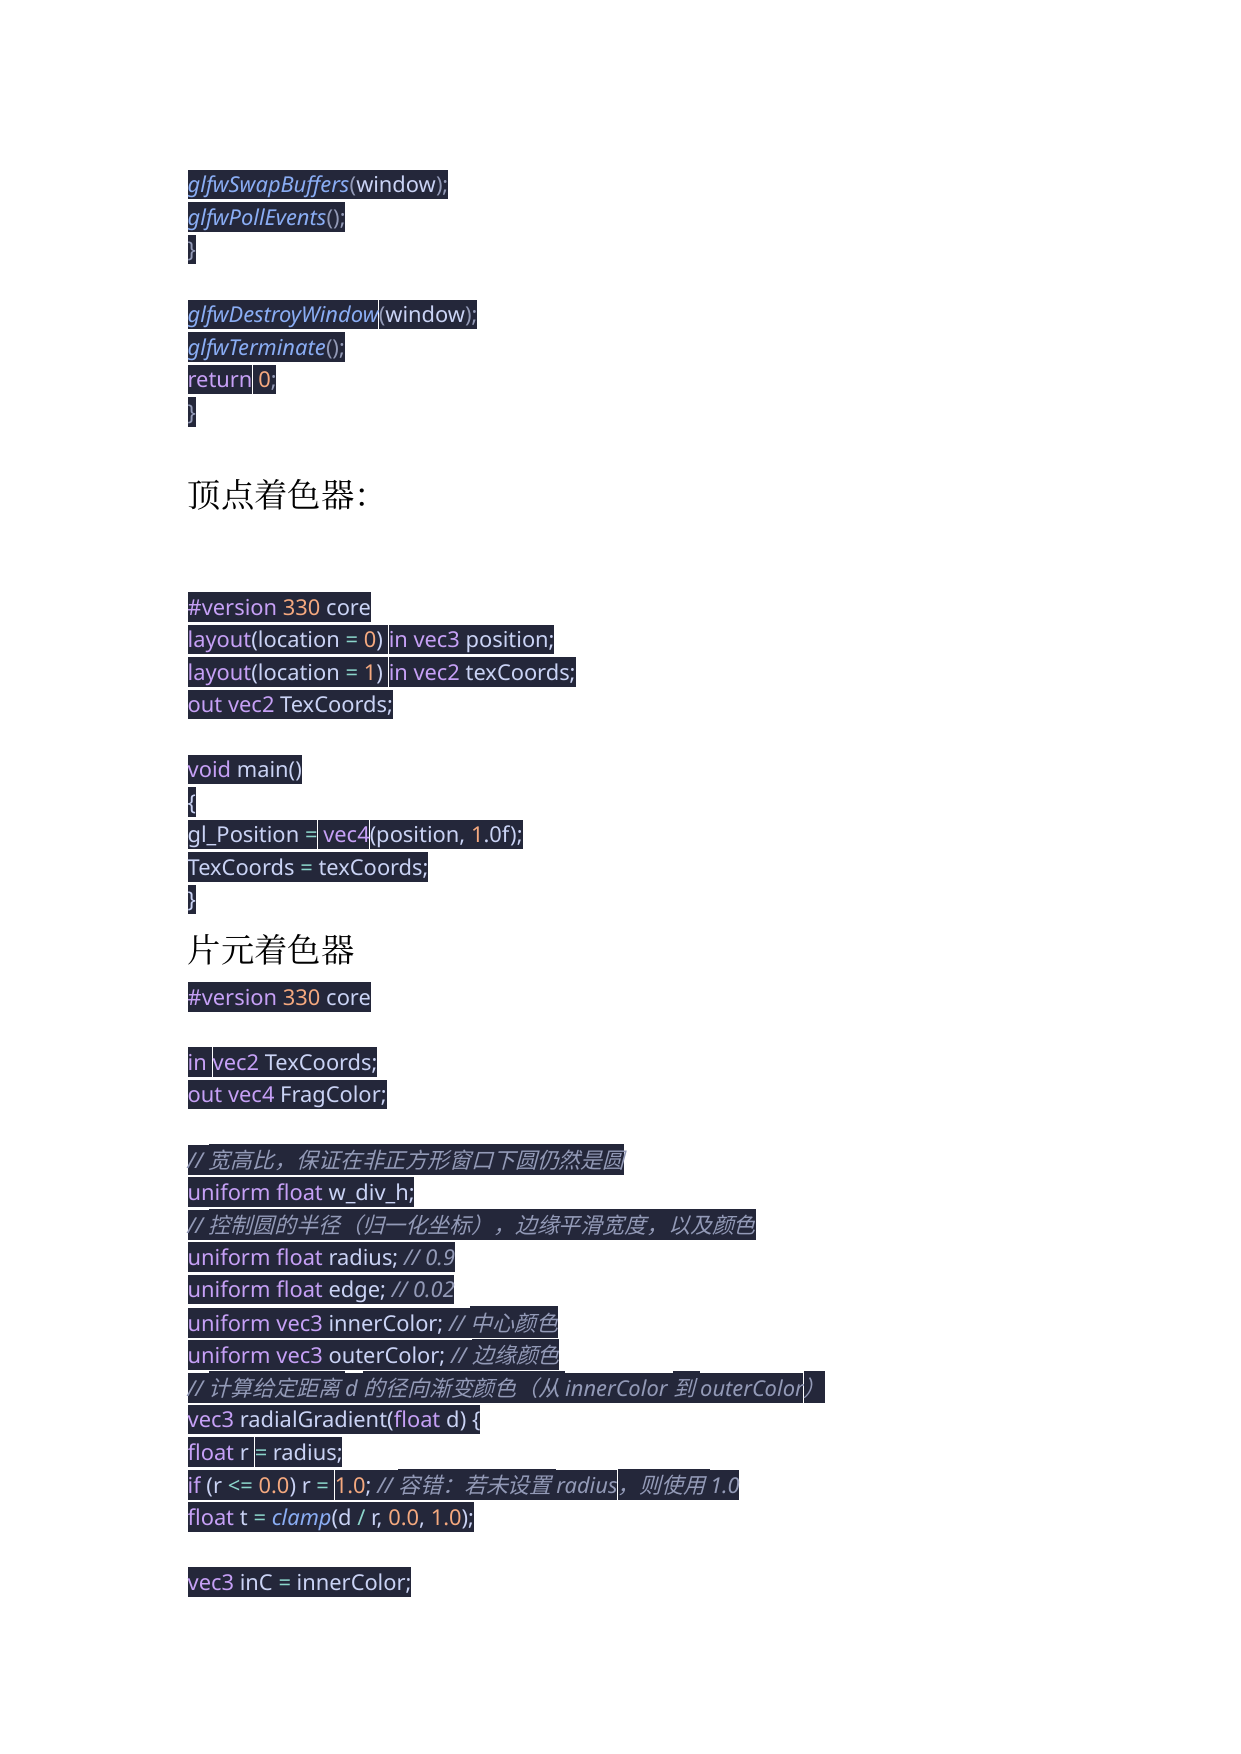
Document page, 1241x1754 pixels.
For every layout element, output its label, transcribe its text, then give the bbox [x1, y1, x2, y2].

text uniform float radius; // 0.9 [187, 1241, 1053, 1273]
text } [187, 883, 1053, 916]
text layout(location = 1) in vec2 texCoords; [187, 656, 1053, 688]
text glfwPollEvents(); [187, 201, 1053, 233]
text uniform float w_div_h; [187, 1176, 1053, 1208]
text // 计算给定距离 d 的径向渐变颜色（从 innerColor 到 outerColor） [187, 1371, 1053, 1403]
text #version 330 core [187, 591, 1053, 623]
text in vec2 TexCoords; [187, 1046, 1053, 1078]
text } [187, 233, 1053, 266]
text if (r <= 0.0) r = 1.0; // 容错：若未设置 radius，则使用 1.0 [187, 1468, 1053, 1501]
text // 宽高比，保证在非正方形窗口下圆仍然是圆 [187, 1143, 1053, 1176]
text uniform vec3 innerColor; // 中心颜色 [187, 1306, 1053, 1338]
text uniform float edge; // 0.02 [187, 1273, 1053, 1306]
text float r = radius; [187, 1436, 1053, 1468]
text out vec4 FragColor; [187, 1078, 1053, 1111]
text 顶点着色器： [187, 461, 1053, 526]
text void main() [187, 753, 1053, 786]
text glfwSwapBuffers(window); [187, 168, 1053, 201]
text vec3 inC = innerColor; [187, 1566, 1053, 1598]
text 片元着色器 [187, 916, 1053, 981]
text float t = clamp(d / r, 0.0, 1.0); [187, 1501, 1053, 1533]
text // 控制圆的半径（归一化坐标），边缘平滑宽度，以及颜色 [187, 1208, 1053, 1241]
text TexCoords = texCoords; [187, 851, 1053, 883]
text out vec2 TexCoords; [187, 688, 1053, 721]
text #version 330 core [187, 981, 1053, 1013]
text { [187, 786, 1053, 818]
text vec3 radialGradient(float d) { [187, 1403, 1053, 1436]
text glfwDestroyWindow(window); [187, 298, 1053, 331]
text return 0; [187, 363, 1053, 396]
text } [187, 396, 1053, 428]
text glfwTerminate(); [187, 331, 1053, 363]
text gl_Position = vec4(position, 1.0f); [187, 818, 1053, 851]
text uniform vec3 outerColor; // 边缘颜色 [187, 1338, 1053, 1371]
text layout(location = 0) in vec3 position; [187, 623, 1053, 656]
